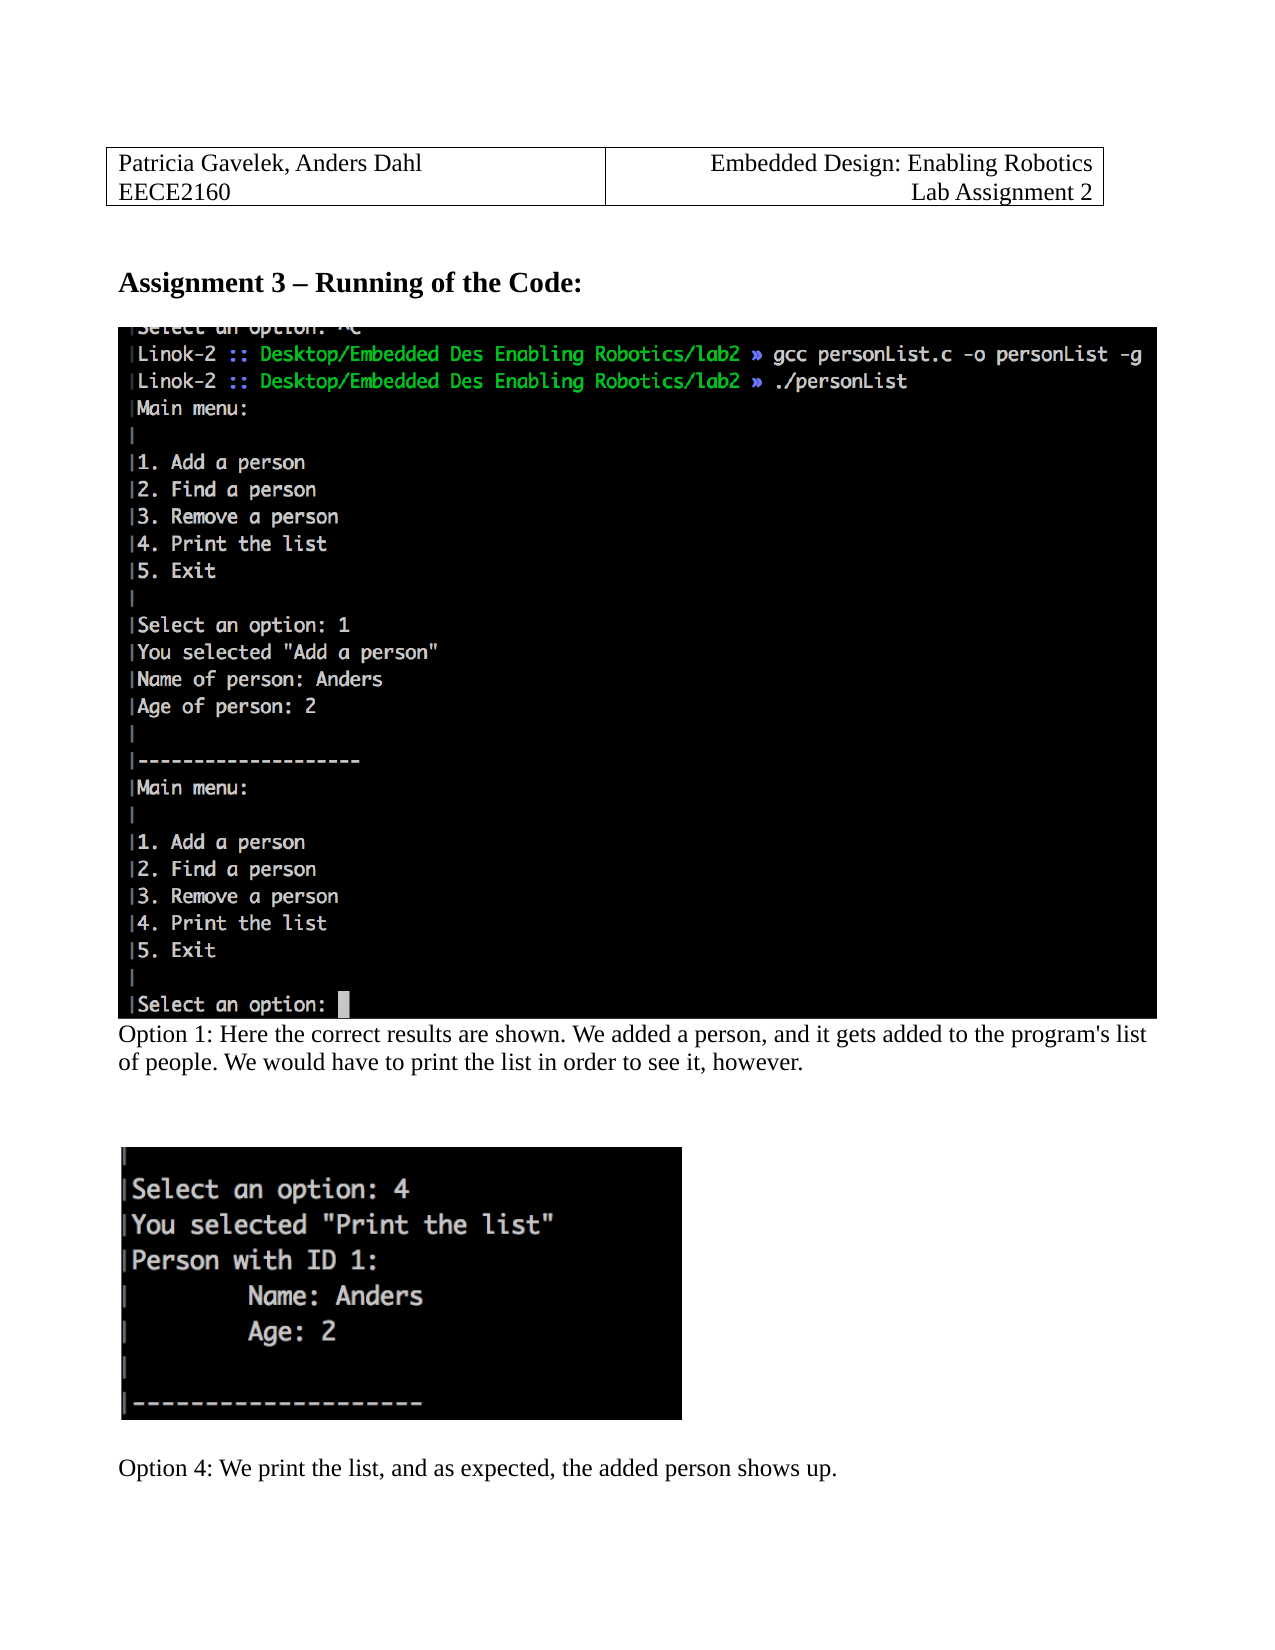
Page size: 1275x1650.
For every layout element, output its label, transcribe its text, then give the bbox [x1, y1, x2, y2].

picture [118, 327, 1157, 1019]
text Assignment 3 – Running of the Code: [118, 265, 1157, 298]
text Option 4: We print the list, and as expected, the added person shows up. [118, 1453, 1157, 1482]
text Option 1: Here the correct results are shown. We added a person, and it gets added to the program's list of people. We would have to print the list in order to see it, however. [118, 1019, 1157, 1076]
picture [121, 1147, 682, 1420]
